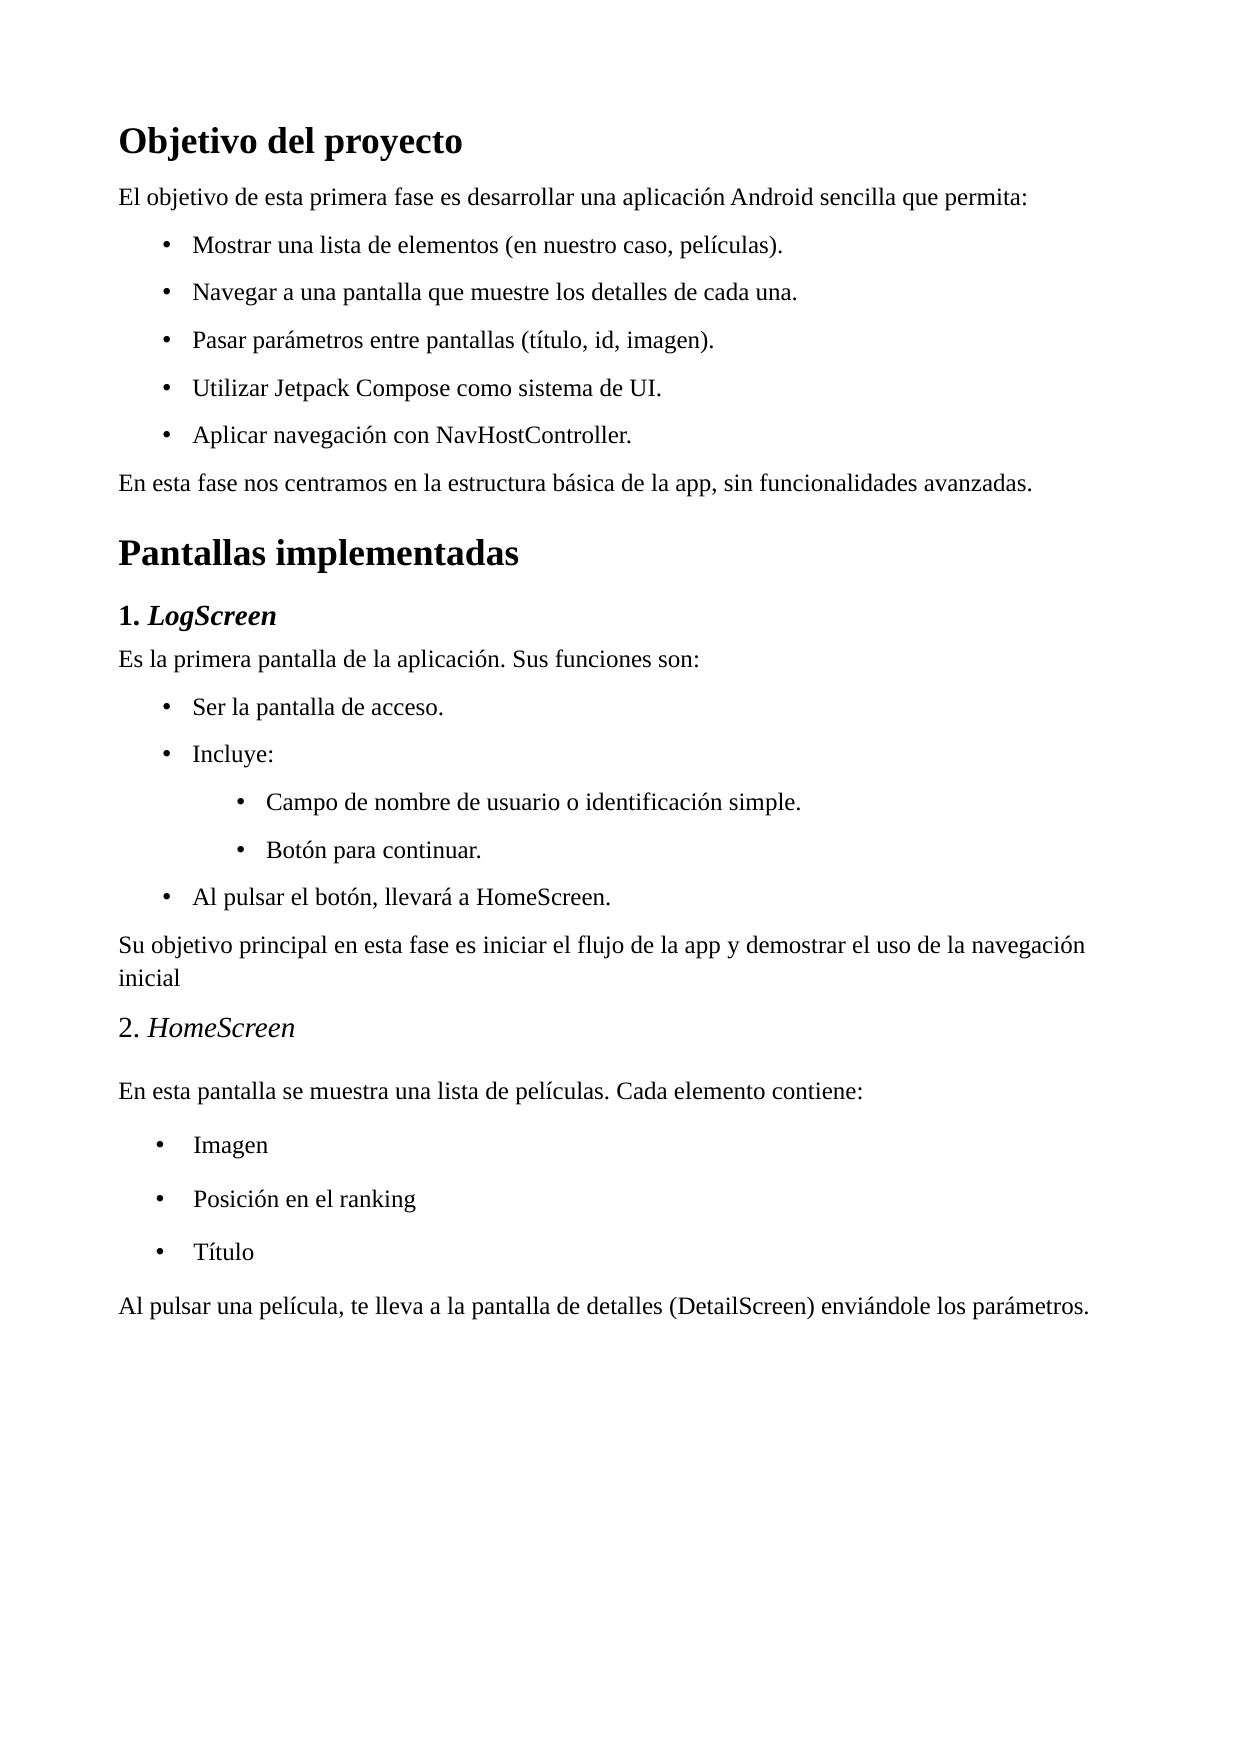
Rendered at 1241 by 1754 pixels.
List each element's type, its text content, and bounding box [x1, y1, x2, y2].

list Mostrar una lista de elementos (en nuestro caso, películas). [162, 230, 1122, 259]
list Campo de nombre de usuario o identificación simple. [236, 787, 1122, 816]
subtitle Pantallas implementadas [118, 530, 1122, 573]
subtitle En esta pantalla se muestra una lista de películas. Cada elemento contiene: [118, 1076, 1122, 1105]
subtitle Título [156, 1237, 1122, 1266]
subtitle 1. LogScreen [118, 598, 1122, 632]
list Utilizar Jetpack Compose como sistema de UI. [162, 373, 1122, 401]
list Botón para continuar. [236, 835, 1122, 863]
list Incluye: [162, 739, 1122, 768]
list Aplicar navegación con NavHostController. [162, 420, 1122, 449]
text El objetivo de esta primera fase es desarrollar una aplicación Android sencilla que permita: [118, 182, 1122, 211]
subtitle Al pulsar una película, te lleva a la pantalla de detalles (DetailScreen) enviándole los parámetros. [118, 1291, 1122, 1320]
list Al pulsar el botón, llevará a HomeScreen. [162, 882, 1122, 911]
text En esta fase nos centramos en la estructura básica de la app, sin funcionalidades avanzadas. [118, 468, 1122, 497]
text Es la primera pantalla de la aplicación. Sus funciones son: [118, 644, 1122, 673]
list Navegar a una pantalla que muestre los detalles de cada una. [162, 277, 1122, 306]
list Ser la pantalla de acceso. [162, 692, 1122, 721]
subtitle Imagen [156, 1130, 1122, 1159]
text Su objetivo principal en esta fase es iniciar el flujo de la app y demostrar el uso de la navegación inicial [118, 930, 1122, 992]
text 2. HomeScreen [118, 1011, 1122, 1044]
text Objetivo del proyecto [118, 118, 1122, 161]
subtitle Posición en el ranking [156, 1184, 1122, 1212]
list Pasar parámetros entre pantallas (título, id, imagen). [162, 325, 1122, 354]
